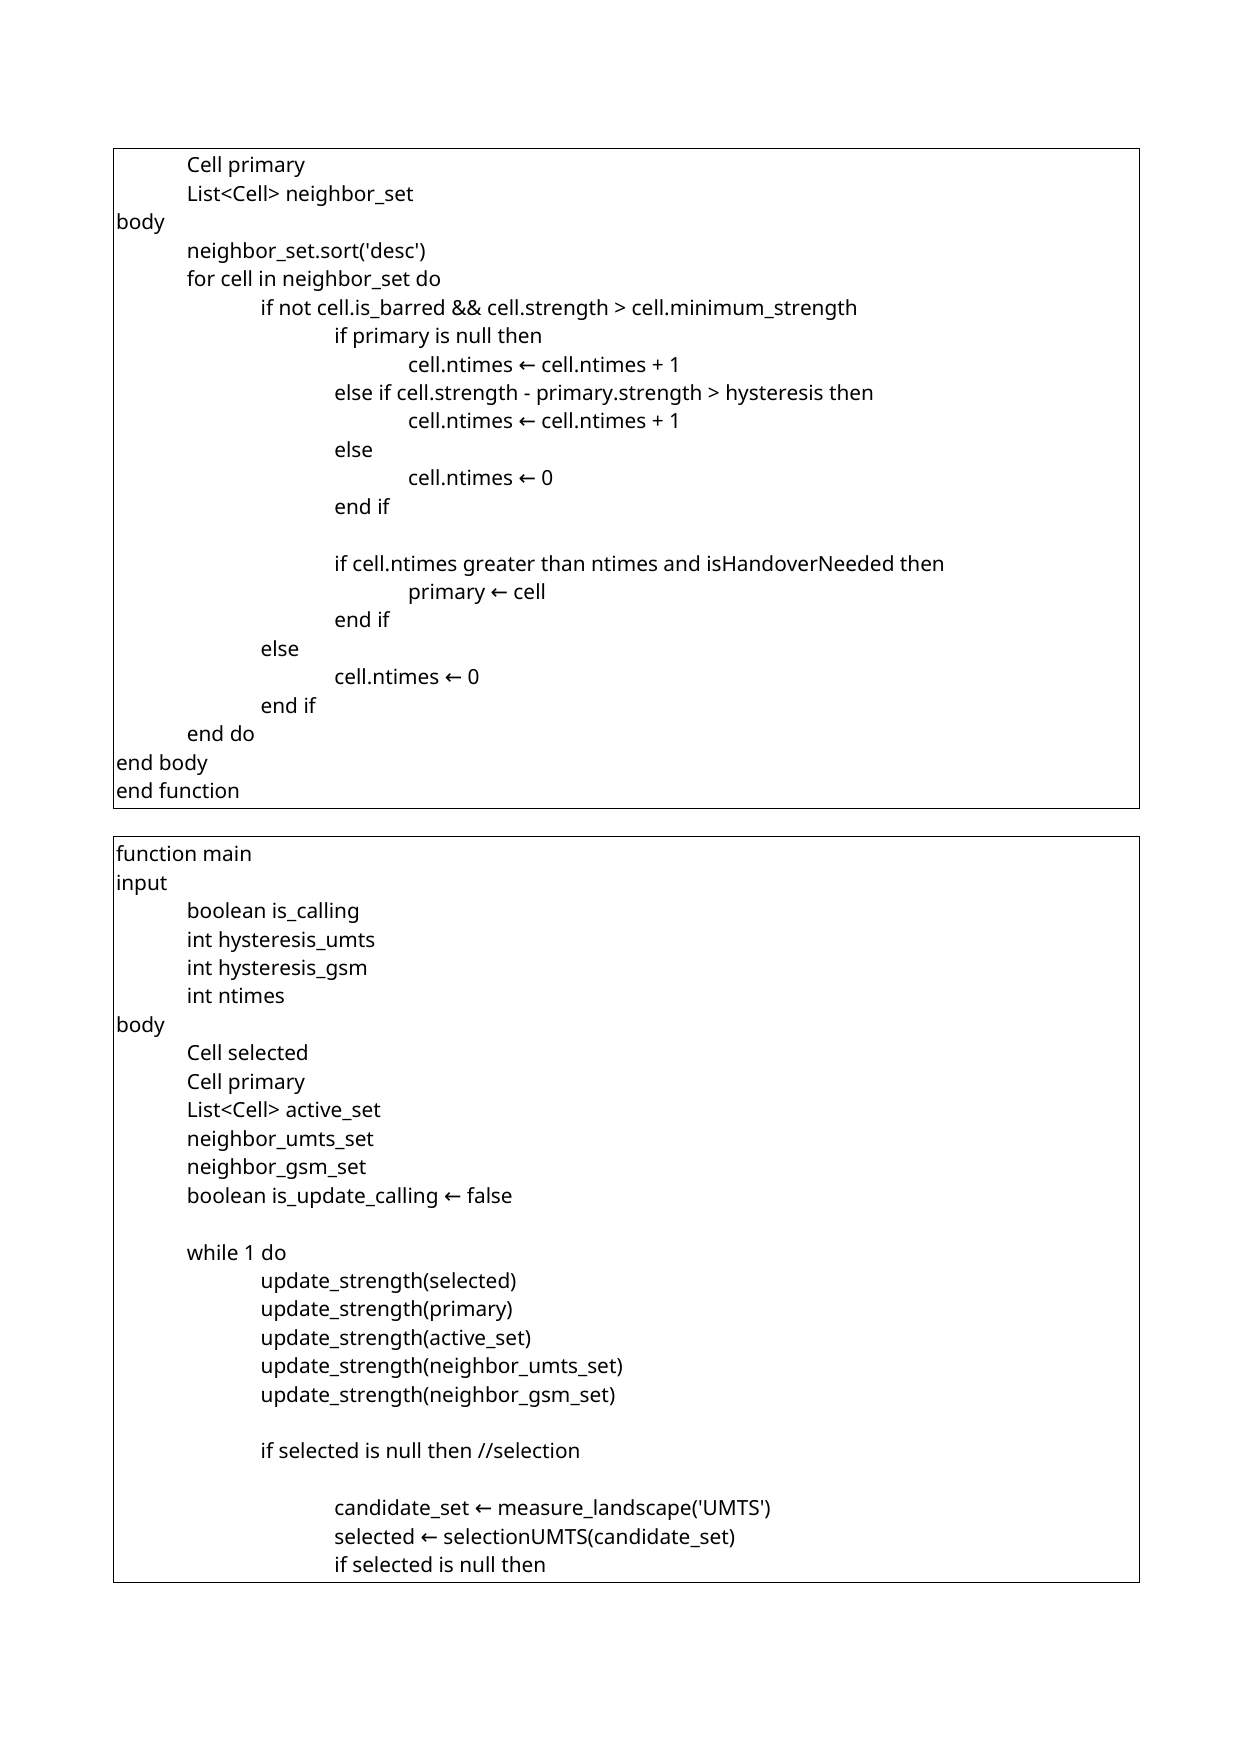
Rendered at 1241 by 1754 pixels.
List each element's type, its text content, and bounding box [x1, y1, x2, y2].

text update_strength(primary) [114, 1291, 1139, 1320]
text cell.ntimes ← cell.ntimes + 1 [114, 403, 1139, 432]
text else [114, 432, 1139, 460]
text if selected is null then //selection [114, 1434, 1139, 1465]
text else if cell.strength - primary.strength > hysteresis then [114, 375, 1139, 403]
text update_strength(neighbor_gsm_set) [114, 1377, 1139, 1408]
text candidate_set ← measure_landscape('UMTS') [114, 1491, 1139, 1519]
text if selected is null then [114, 1547, 1139, 1582]
text update_strength(active_set) [114, 1320, 1139, 1348]
text end if [114, 603, 1139, 631]
text function main [114, 837, 1139, 865]
text int hysteresis_umts [114, 922, 1139, 950]
text if not cell.is_barred && cell.strength > cell.minimum_strength [114, 290, 1139, 318]
text Cell selected [114, 1036, 1139, 1064]
text body [114, 204, 1139, 233]
text neighbor_umts_set [114, 1121, 1139, 1149]
text cell.ntimes ← 0 [114, 659, 1139, 688]
text body [114, 1007, 1139, 1036]
text boolean is_calling [114, 893, 1139, 922]
text neighbor_set.sort('desc') [114, 233, 1139, 261]
text for cell in neighbor_set do [114, 261, 1139, 290]
text end function [114, 773, 1139, 808]
text if primary is null then [114, 318, 1139, 347]
text List<Cell> neighbor_set [114, 176, 1139, 204]
text boolean is_update_calling ← false [114, 1178, 1139, 1209]
text neighbor_gsm_set [114, 1149, 1139, 1178]
text cell.ntimes ← cell.ntimes + 1 [114, 347, 1139, 375]
text end if [114, 688, 1139, 716]
text else [114, 631, 1139, 659]
text while 1 do [114, 1234, 1139, 1263]
text update_strength(selected) [114, 1263, 1139, 1291]
text int ntimes [114, 979, 1139, 1007]
text update_strength(neighbor_umts_set) [114, 1348, 1139, 1377]
text input [114, 865, 1139, 893]
text cell.ntimes ← 0 [114, 460, 1139, 489]
text Cell primary [114, 1064, 1139, 1092]
text end body [114, 745, 1139, 773]
text List<Cell> active_set [114, 1092, 1139, 1121]
text end if [114, 489, 1139, 520]
text end do [114, 716, 1139, 745]
text int hysteresis_gsm [114, 950, 1139, 979]
text Cell primary [114, 149, 1139, 176]
text selected ← selectionUMTS(candidate_set) [114, 1519, 1139, 1547]
text primary ← cell [114, 574, 1139, 603]
text if cell.ntimes greater than ntimes and isHandoverNeeded then [114, 546, 1139, 574]
